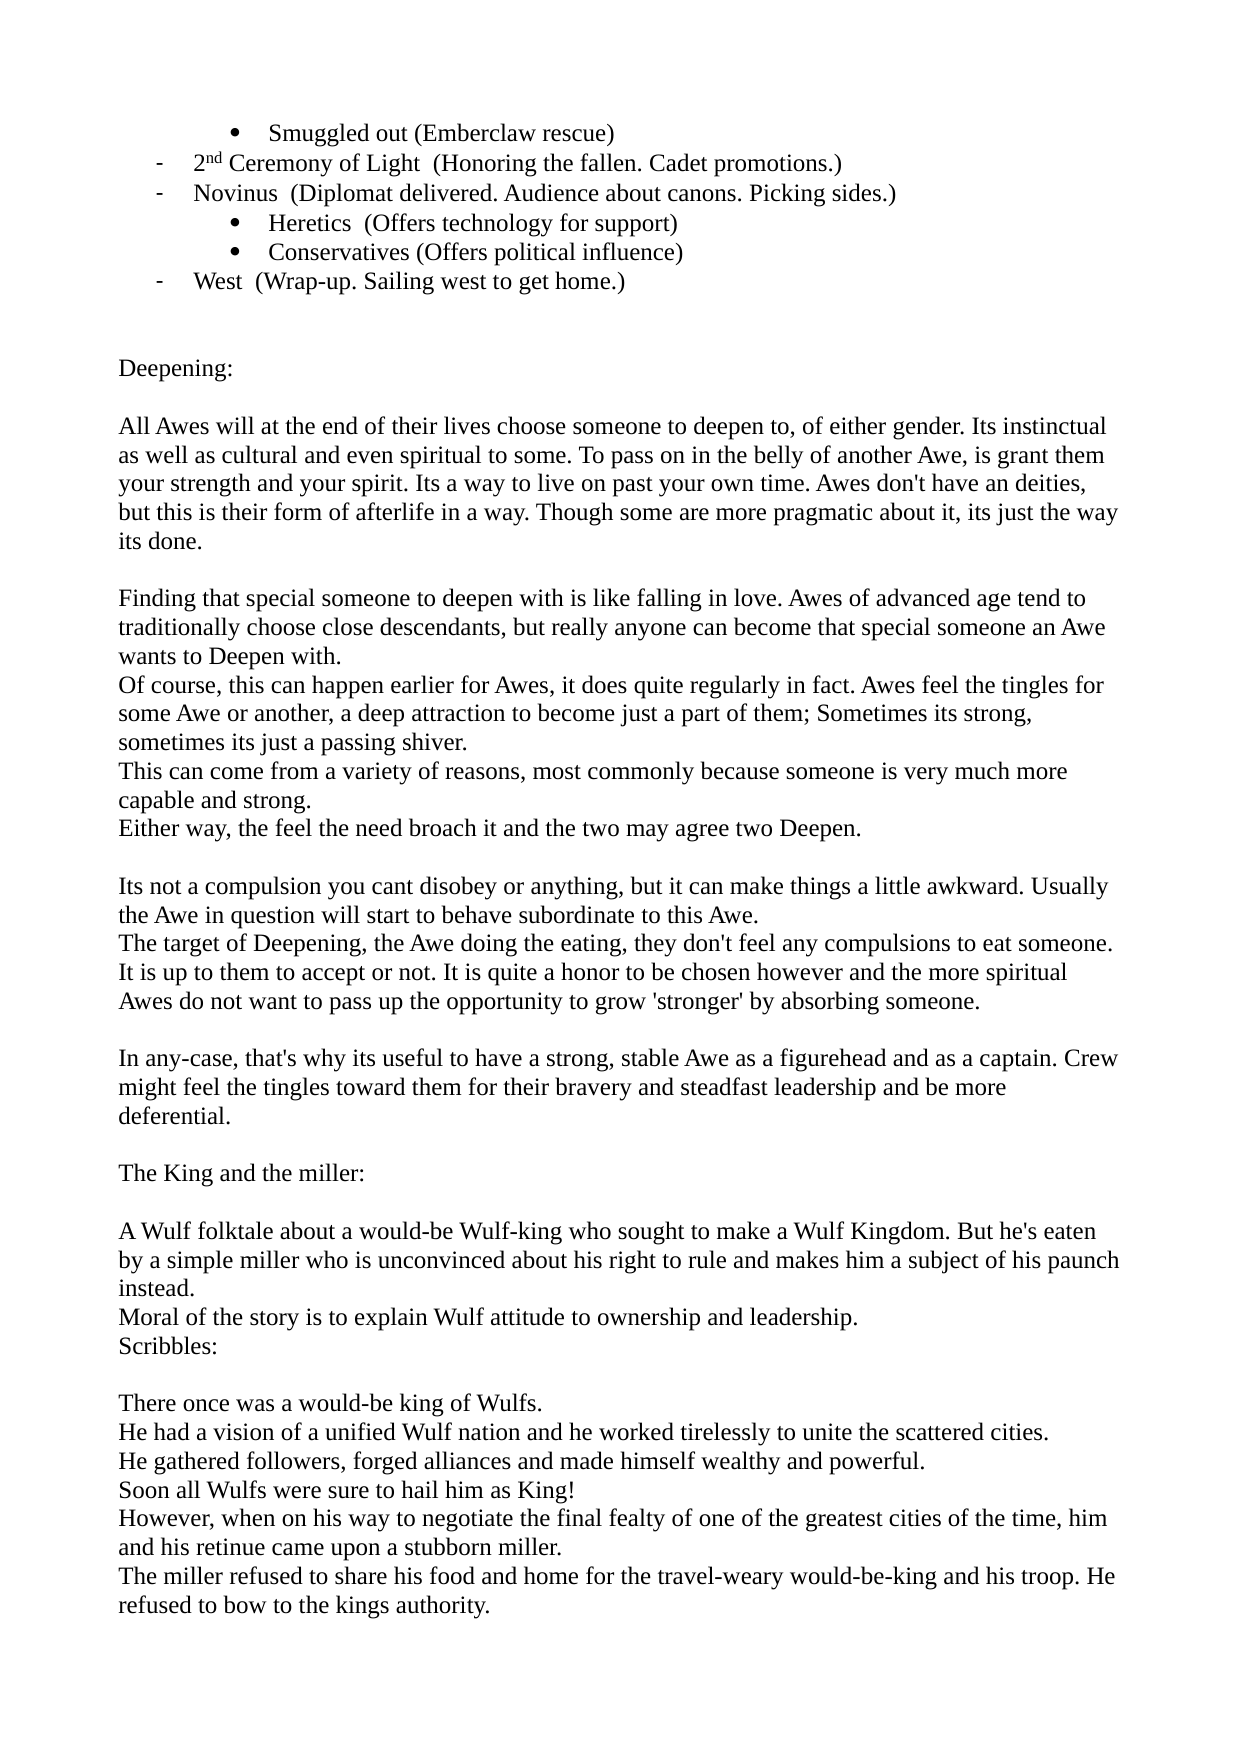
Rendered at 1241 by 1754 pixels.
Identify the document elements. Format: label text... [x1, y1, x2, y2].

text The miller refused to share his food and home for the travel-weary would-be-king and his troop. He refused to bow to the kings authority. [118, 1561, 1122, 1618]
text In any-case, that's why its useful to have a strong, stable Awe as a figurehead and as a captain. Crew might feel the tingles toward them for their bravery and steadfast leadership and be more deferential. [118, 1043, 1122, 1130]
text He had a vision of a unified Wulf nation and he worked tirelessly to unite the scattered cities. [118, 1417, 1122, 1446]
text Finding that special someone to deepen with is like falling in love. Awes of advanced age tend to traditionally choose close descendants, but really anyone can become that special someone an Awe wants to Deepen with. [118, 583, 1122, 670]
text All Awes will at the end of their lives choose someone to deepen to, of either gender. Its instinctual as well as cultural and even spiritual to some. To pass on in the belly of another Awe, is grant them your strength and your spirit. Its a way to live on past your own time. Awes don't have an deities, but this is their form of afterlife in a way. Though some are more pragmatic about it, its just the way its done. [118, 411, 1122, 555]
list Heretics (Offers technology for support) [231, 208, 1122, 237]
text This can come from a variety of reasons, most commonly because someone is very much more capable and strong. [118, 756, 1122, 813]
text A Wulf folktale about a would-be Wulf-king who sought to make a Wulf Kingdom. But he's eaten by a simple miller who is unconvinced about his right to rule and makes him a subject of his paunch instead. [118, 1216, 1122, 1302]
list Smuggled out (Emberclaw rescue) [231, 118, 1122, 147]
text Soon all Wulfs were sure to hail him as King! [118, 1475, 1122, 1503]
list Conservatives (Offers political influence) [231, 237, 1122, 265]
text Moral of the story is to explain Wulf attitude to ownership and leadership. [118, 1302, 1122, 1331]
text Of course, this can happen earlier for Awes, it does quite regularly in fact. Awes feel the tingles for some Awe or another, a deep attraction to become just a part of them; Sometimes its strong, sometimes its just a passing shiver. [118, 670, 1122, 756]
text The King and the miller: [118, 1158, 1122, 1187]
text Deepening: [118, 353, 1122, 382]
text Scribbles: [118, 1331, 1122, 1360]
list 2nd Ceremony of Light (Honoring the fallen. Cadet promotions.) [156, 147, 1122, 177]
text Its not a compulsion you cant disobey or anything, but it can make things a little awkward. Usually the Awe in question will start to behave subordinate to this Awe. [118, 871, 1122, 928]
list West (Wrap-up. Sailing west to get home.) [156, 265, 1122, 296]
text There once was a would-be king of Wulfs. [118, 1388, 1122, 1417]
text Either way, the feel the need broach it and the two may agree two Deepen. [118, 813, 1122, 842]
text The target of Deepening, the Awe doing the eating, they don't feel any compulsions to eat someone. It is up to them to accept or not. It is quite a honor to be chosen however and the more spiritual Awes do not want to pass up the opportunity to grow 'stronger' by absorbing someone. [118, 928, 1122, 1015]
text However, when on his way to negotiate the final fealty of one of the greatest cities of the time, him and his retinue came upon a stubborn miller. [118, 1503, 1122, 1561]
text He gathered followers, forged alliances and made himself wealthy and powerful. [118, 1446, 1122, 1475]
list Novinus (Diplomat delivered. Audience about canons. Picking sides.) [156, 177, 1122, 208]
